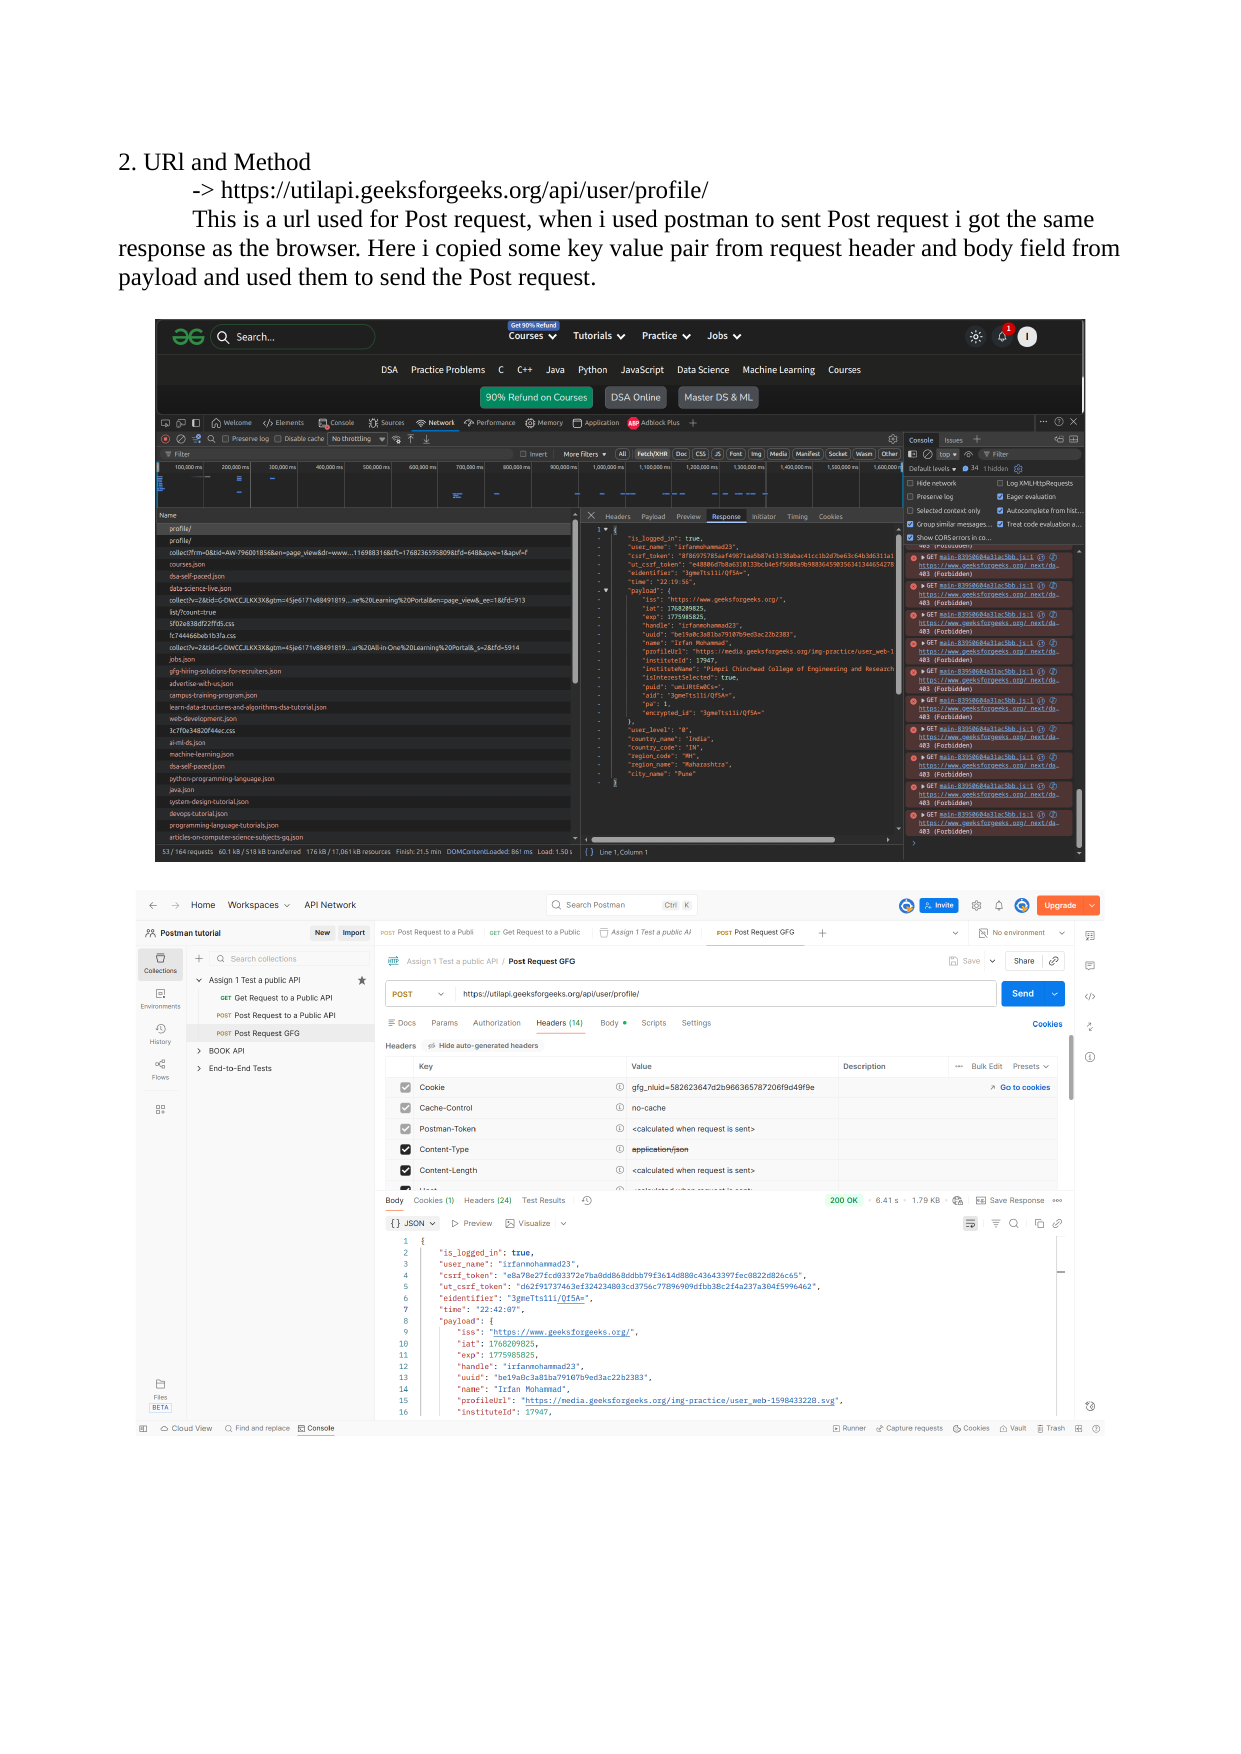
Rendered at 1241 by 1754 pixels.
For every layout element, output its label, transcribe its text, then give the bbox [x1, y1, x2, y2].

picture [135, 890, 1105, 1436]
picture [155, 319, 1086, 862]
text 2. URl and Method [118, 147, 1122, 176]
text -> https://utilapi.geeksforgeeks.org/api/user/profile/ [118, 176, 1122, 204]
text This is a url used for Post request, when i used postman to sent Post request i got the same response as the browser. Here i copied some key value pair from request header and body field from payload and used them to send the Post request. [118, 204, 1122, 291]
